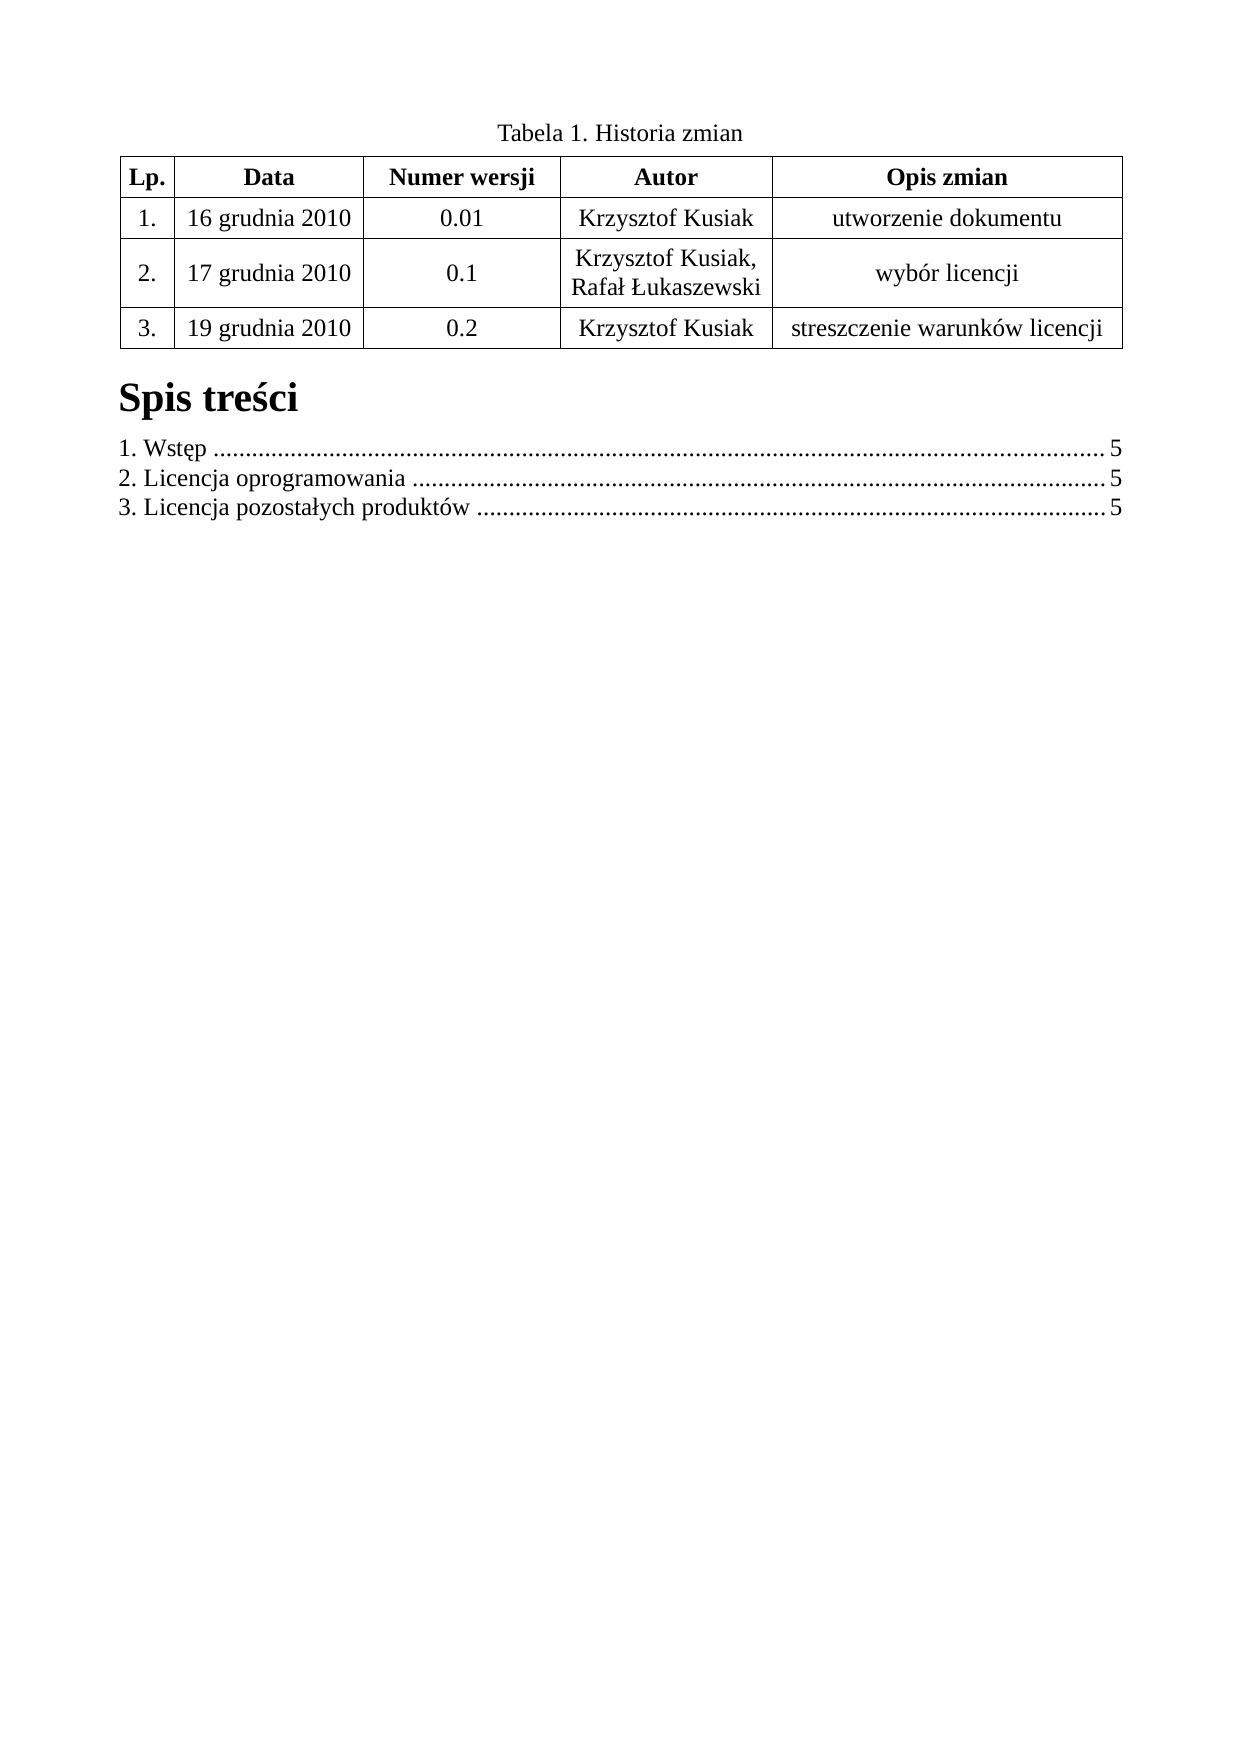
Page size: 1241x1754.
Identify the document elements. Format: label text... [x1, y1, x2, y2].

table_cell 0.01 [364, 198, 560, 237]
text 1. Wstęp 5 [118, 433, 1122, 462]
text 3. Licencja pozostałych produktów 5 [118, 491, 1122, 521]
table_cell 3. [121, 308, 174, 348]
table_cell streszczenie warunków licencji [773, 308, 1122, 348]
table_cell 17 grudnia 2010 [175, 239, 363, 307]
table_cell 0.1 [364, 239, 560, 307]
table_header Autor [561, 157, 772, 197]
table_cell 1. [121, 198, 174, 237]
table_cell 2. [121, 239, 174, 307]
table_header Data [175, 157, 363, 197]
table_header Lp. [121, 157, 174, 197]
table_cell wybór licencji [773, 239, 1122, 307]
subtitle Spis treści [118, 373, 1122, 421]
table_cell utworzenie dokumentu [773, 198, 1122, 237]
table_header Numer wersji [364, 157, 560, 197]
text Tabela 1. Historia zmian [118, 118, 1122, 147]
table_cell Krzysztof Kusiak [561, 308, 772, 348]
table_cell 0.2 [364, 308, 560, 348]
table_cell 16 grudnia 2010 [175, 198, 363, 237]
table_cell Krzysztof Kusiak, Rafał Łukaszewski [561, 239, 772, 307]
table_cell 19 grudnia 2010 [175, 308, 363, 348]
text 2. Licencja oprogramowania 5 [118, 462, 1122, 491]
table_header Opis zmian [773, 157, 1122, 197]
table_cell Krzysztof Kusiak [561, 198, 772, 237]
